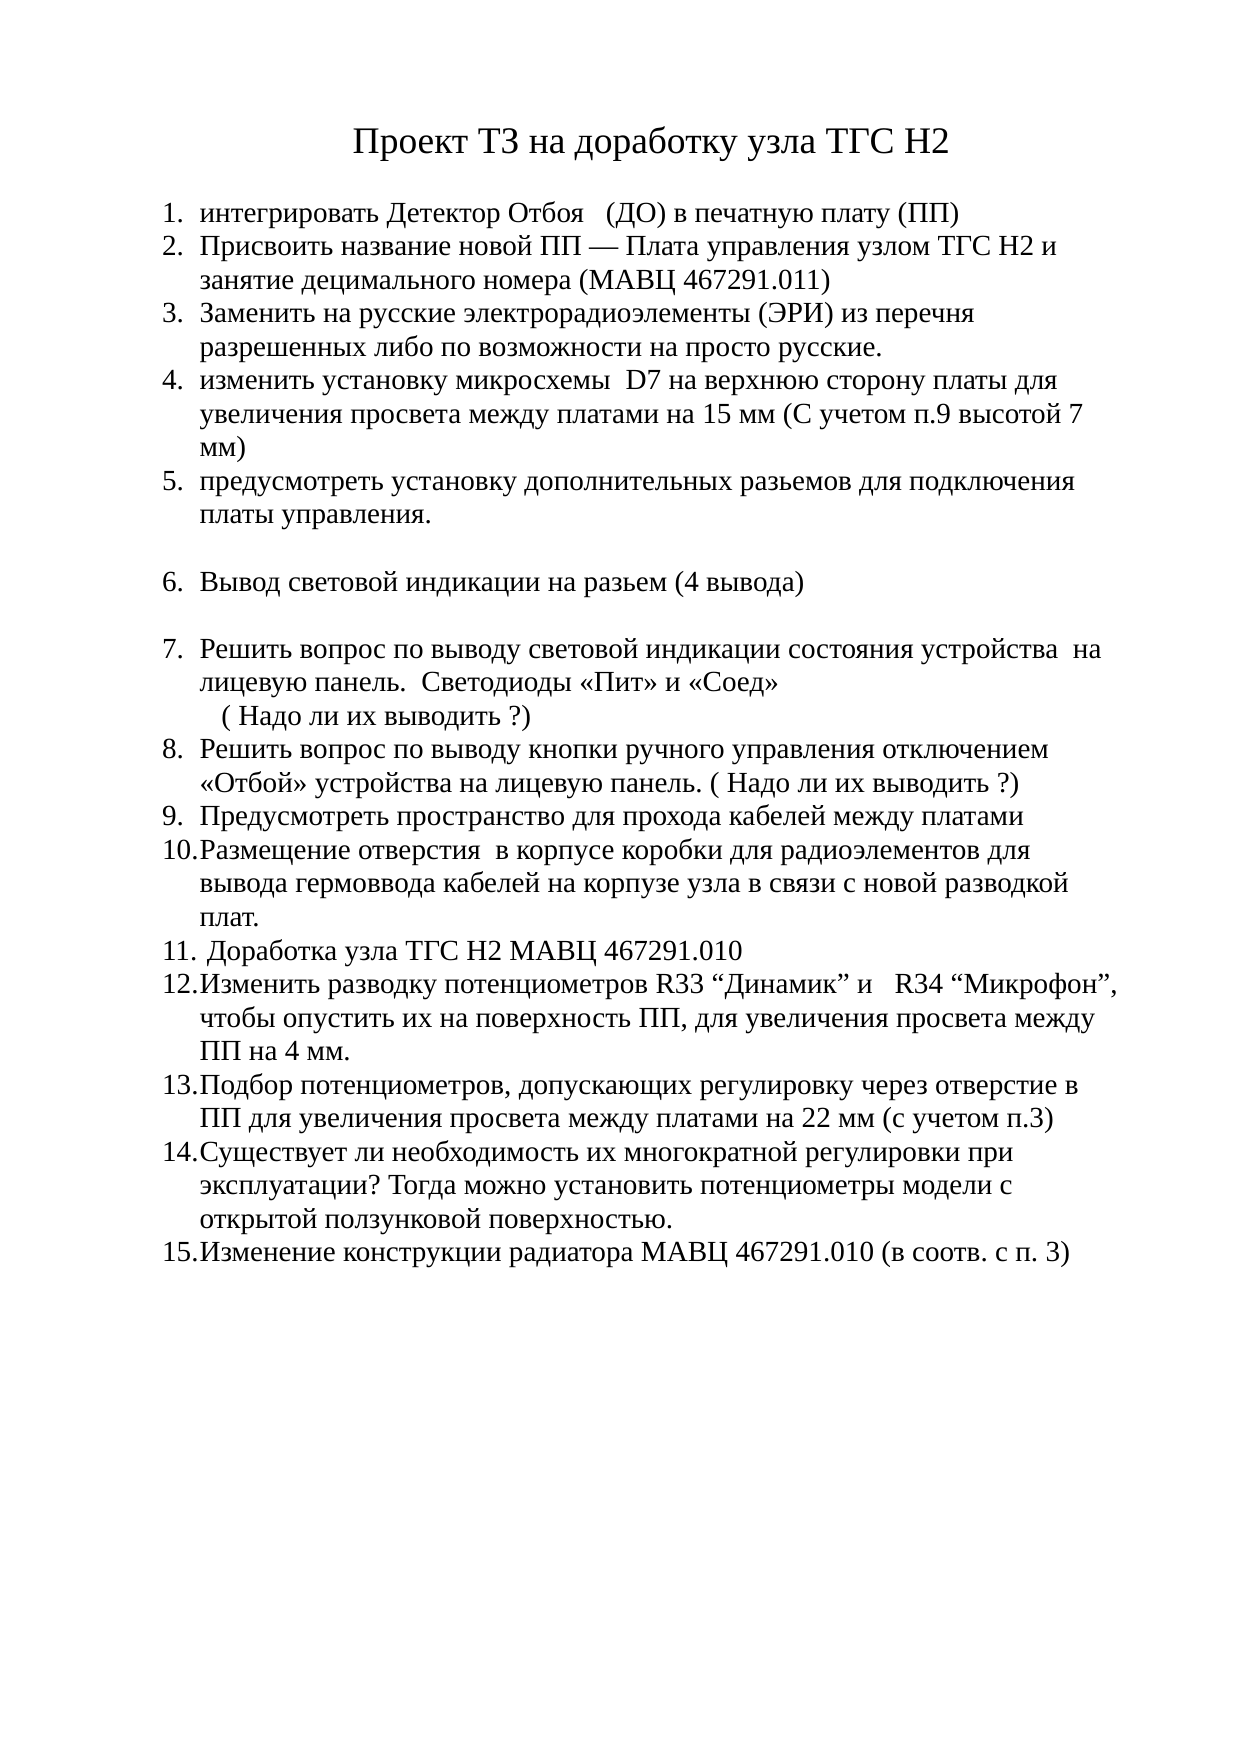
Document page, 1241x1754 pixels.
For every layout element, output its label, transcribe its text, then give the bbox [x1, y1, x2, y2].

list Подбор потенциометров, допускающих регулировку через отверстие в ПП для увеличения просвета между платами на 22 мм (с учетом п.3) [162, 1067, 1122, 1134]
list Размещение отверстия в корпусе коробки для радиоэлементов для вывода гермоввода кабелей на корпузе узла в связи с новой разводкой плат. [162, 832, 1122, 933]
list интегрировать Детектор Отбоя (ДО) в печатную плату (ПП) [162, 195, 1122, 228]
list ( Надо ли их выводить ?) [162, 698, 1122, 731]
list изменить установку микросхемы D7 на верхнюю сторону платы для увеличения просвета между платами на 15 мм (С учетом п.9 высотой 7 мм) [162, 362, 1122, 463]
list Изменение конструкции радиатора МАВЦ 467291.010 (в соотв. с п. 3) [162, 1234, 1122, 1268]
list Доработка узла ТГС Н2 МАВЦ 467291.010 [162, 933, 1122, 966]
text Проект ТЗ на доработку узла ТГС Н2 [179, 118, 1122, 161]
list Вывод световой индикации на разьем (4 вывода) [162, 564, 1122, 597]
list Изменить разводку потенциометров R33 “Динамик” и R34 “Микрофон”, чтобы опустить их на поверхность ПП, для увеличения просвета между ПП на 4 мм. [162, 966, 1122, 1067]
list Предусмотреть пространство для прохода кабелей между платами [162, 798, 1122, 832]
list Заменить на русские электрорадиоэлементы (ЭРИ) из перечня разрешенных либо по возможности на просто русские. [162, 295, 1122, 362]
list предусмотреть установку дополнительных разьемов для подключения платы управления. [162, 463, 1122, 530]
list Решить вопрос по выводу световой индикации состояния устройства на лицевую панель. Светодиоды «Пит» и «Соед» [162, 631, 1122, 698]
list Существует ли необходимость их многократной регулировки при эксплуатации? Тогда можно установить потенциометры модели с открытой ползунковой поверхностью. [162, 1134, 1122, 1234]
list Присвоить название новой ПП — Плата управления узлом ТГС Н2 и занятие децимального номера (МАВЦ 467291.011) [162, 228, 1122, 295]
list Решить вопрос по выводу кнопки ручного управления отключением «Отбой» устройства на лицевую панель. ( Надо ли их выводить ?) [162, 731, 1122, 798]
